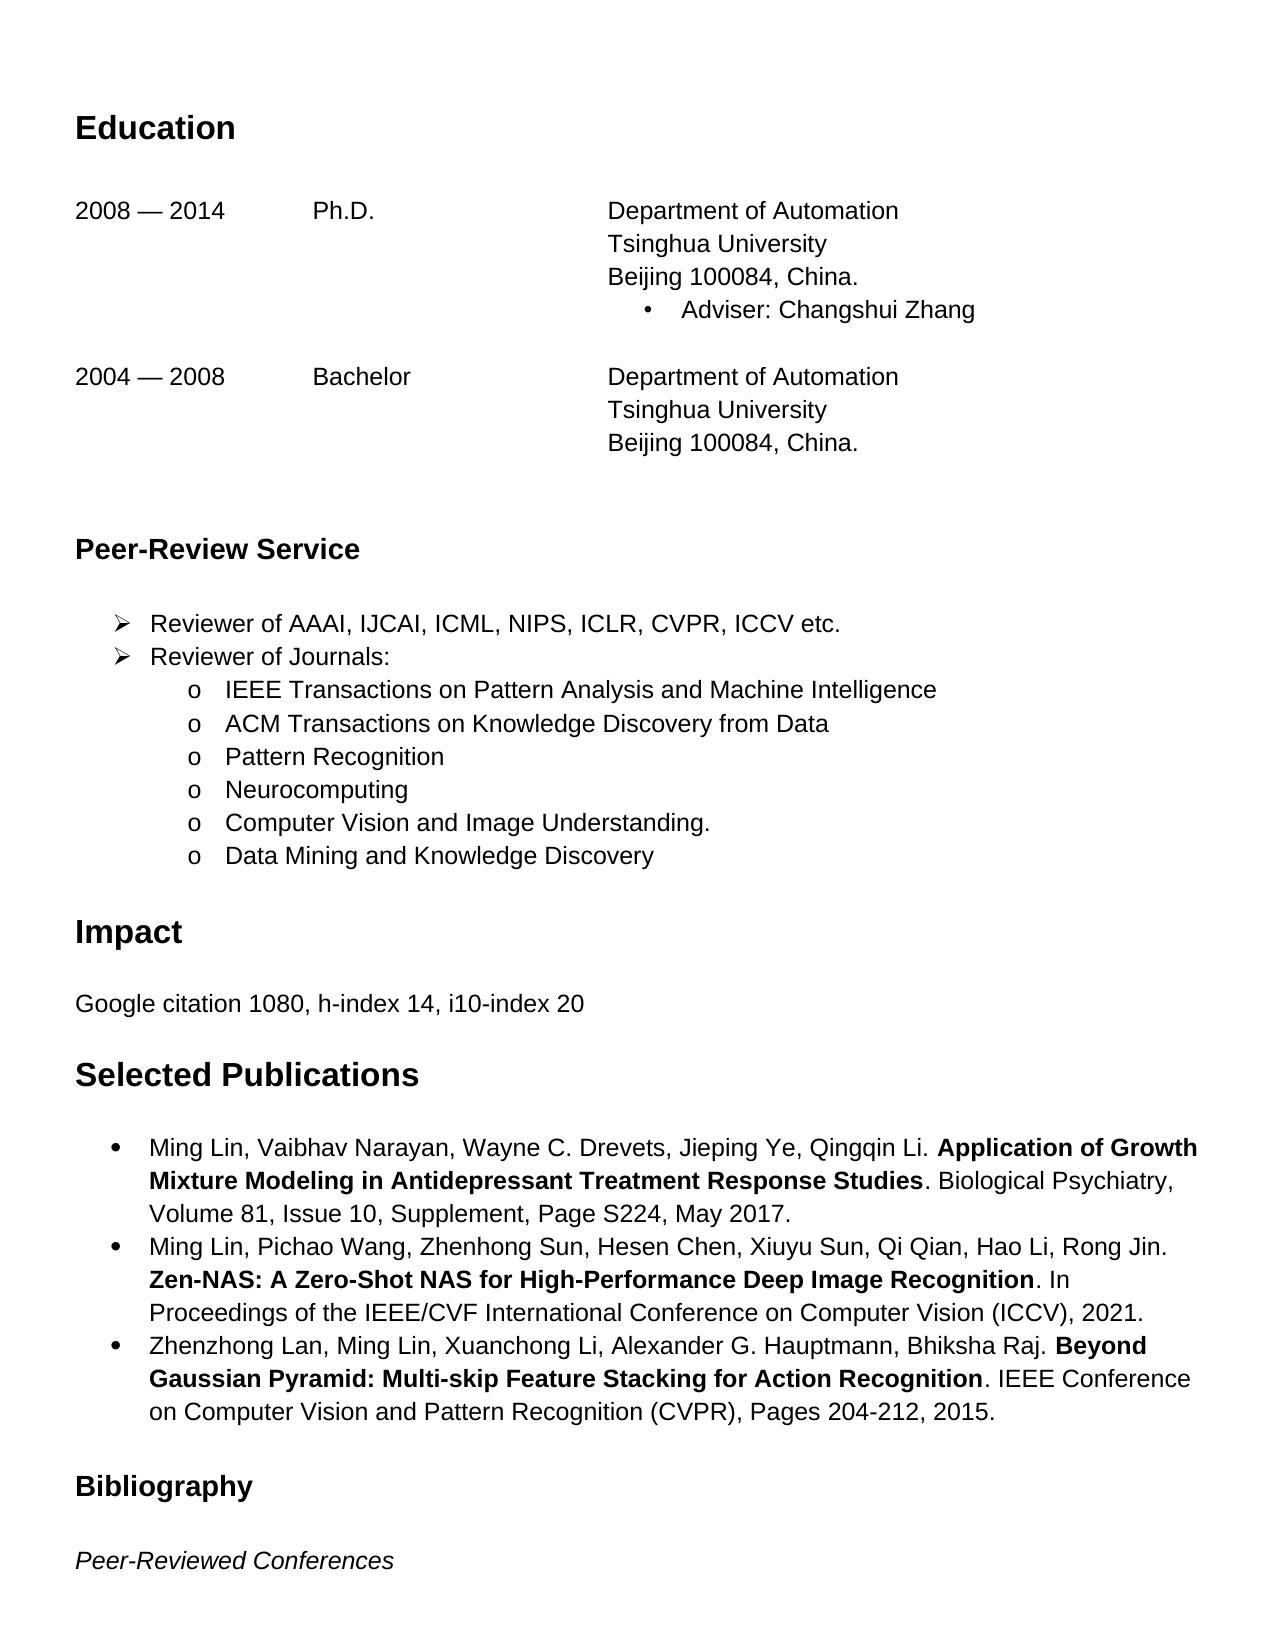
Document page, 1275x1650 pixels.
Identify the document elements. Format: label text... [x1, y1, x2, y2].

list Ming Lin, Pichao Wang, Zhenhong Sun, Hesen Chen, Xiuyu Sun, Qi Qian, Hao Li, Rong Jin. Zen-NAS: A Zero-Shot NAS for High-Performance Deep Image Recognition. In Proceedings of the IEEE/CVF International Conference on Computer Vision (ICCV), 2021. [111, 1232, 1200, 1327]
table_cell Department of Automation Tsinghua University Beijing 100084, China. [596, 362, 1196, 494]
table_header Ph.D. [301, 196, 596, 362]
text Education [75, 108, 1200, 146]
list Reviewer of Journals: [112, 642, 1200, 671]
text Bibliography [75, 1469, 1200, 1502]
list Ming Lin, Vaibhav Narayan, Wayne C. Drevets, Jieping Ye, Qingqin Li. Application of Growth Mixture Modeling in Antidepressant Treatment Response Studies. Biological Psychiatry, Volume 81, Issue 10, Supplement, Page S224, May 2017. [111, 1133, 1200, 1227]
list Zhenzhong Lan, Ming Lin, Xuanchong Li, Alexander G. Hauptmann, Bhiksha Raj. Beyond Gaussian Pyramid: Multi-skip Feature Stacking for Action Recognition. IEEE Conference on Computer Vision and Pattern Recognition (CVPR), Pages 204-212, 2015. [111, 1331, 1200, 1426]
list IEEE Transactions on Pattern Analysis and Machine Intelligence [187, 676, 1200, 704]
text Peer-Reviewed Conferences [75, 1546, 1200, 1574]
text Google citation 1080, h-index 14, i10-index 20 [75, 989, 1200, 1018]
table_cell Bachelor [301, 362, 596, 494]
text Selected Publications [75, 1055, 1200, 1094]
text Impact [75, 912, 1200, 951]
table_header 2008 — 2014 [64, 196, 301, 362]
list Computer Vision and Image Understanding. [187, 808, 1200, 836]
list Data Mining and Knowledge Discovery [187, 841, 1200, 869]
table_header Department of Automation Tsinghua University Beijing 100084, China. Adviser: Changshui Zhang [596, 196, 1196, 362]
text Peer-Review Service [75, 532, 1200, 566]
list Reviewer of AAAI, IJCAI, ICML, NIPS, ICLR, CVPR, ICCV etc. [112, 609, 1200, 638]
list Neurocomputing [187, 774, 1200, 803]
table_cell 2004 — 2008 [64, 362, 301, 494]
list Pattern Recognition [187, 742, 1200, 770]
list ACM Transactions on Knowledge Discovery from Data [187, 708, 1200, 737]
